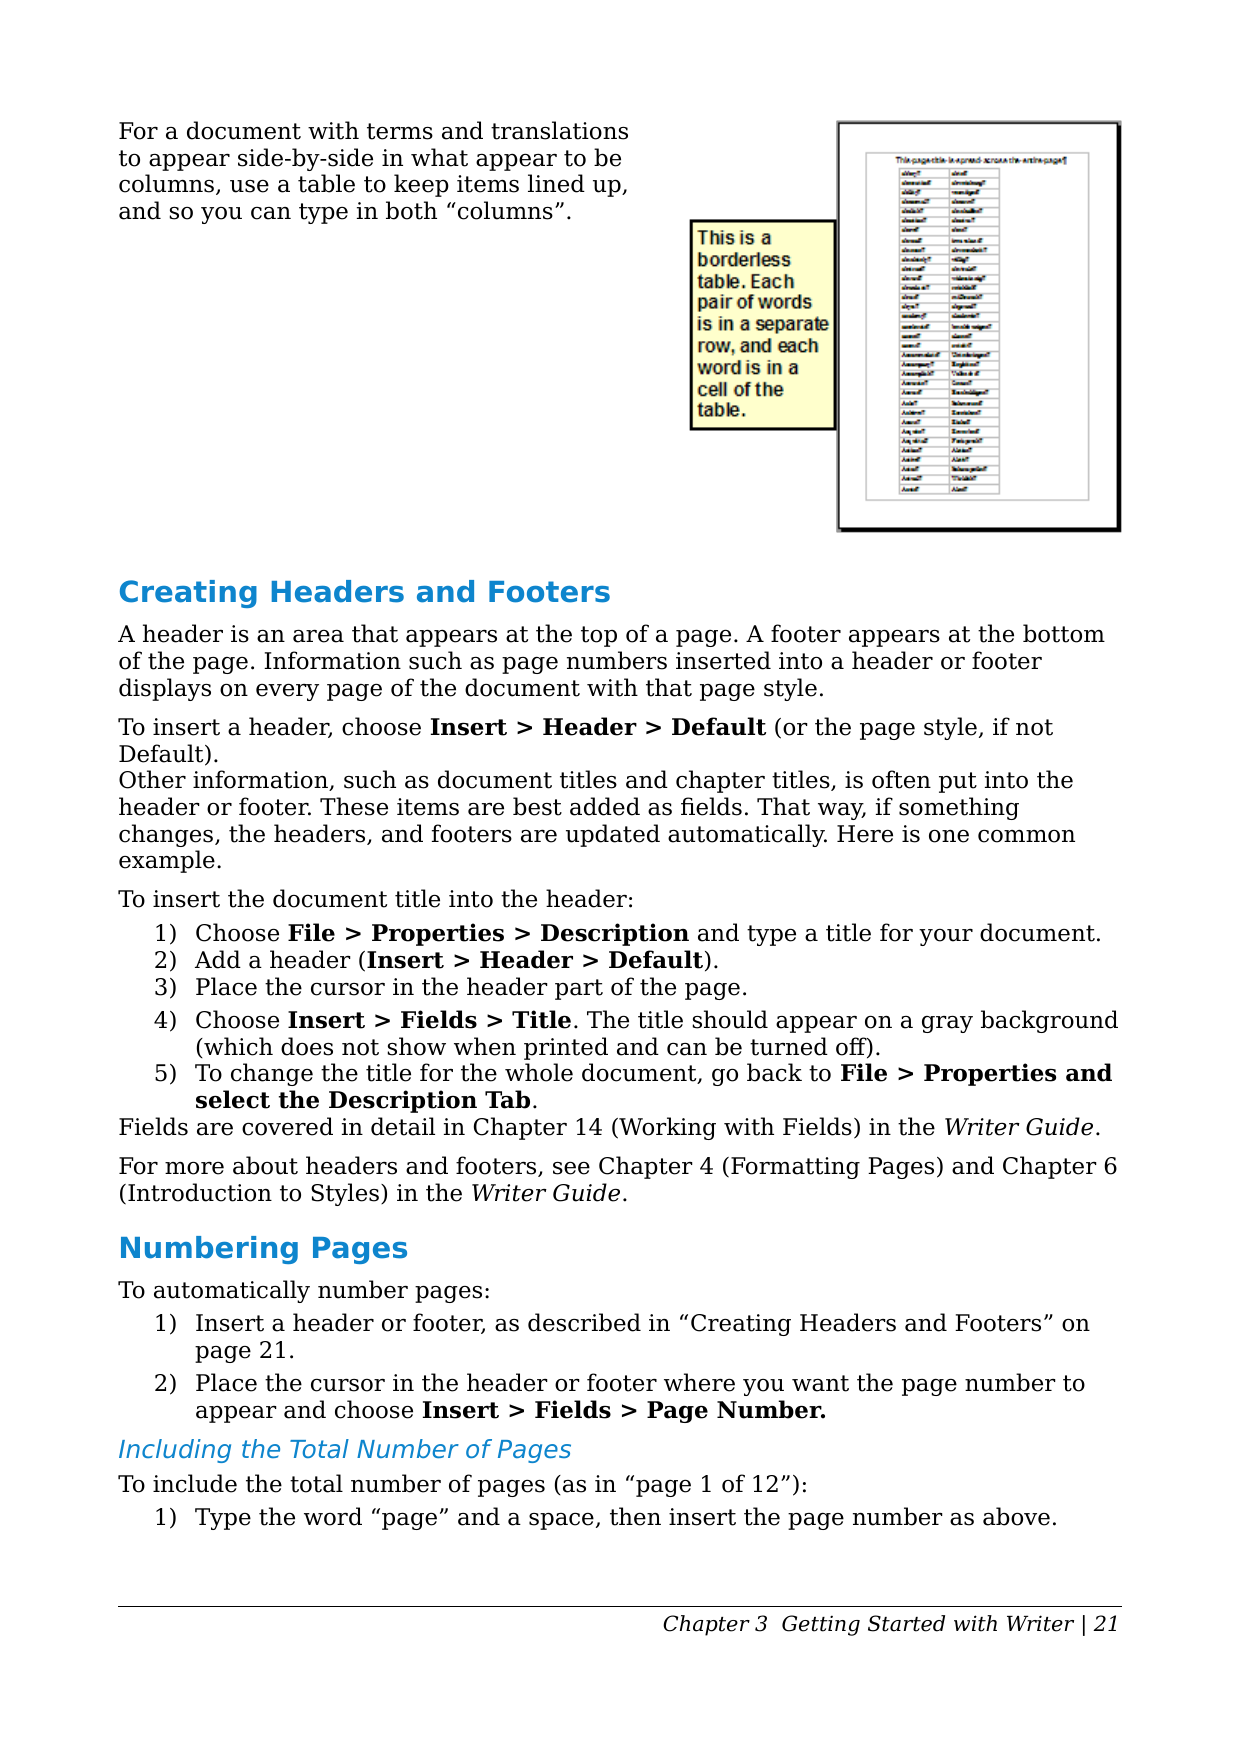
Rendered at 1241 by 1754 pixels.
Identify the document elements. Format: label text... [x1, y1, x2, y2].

text Fields are covered in detail in Chapter 14 (Working with Fields) in the Writer Guide. [118, 1114, 1122, 1141]
list To insert the document title into the header: [118, 887, 1122, 913]
subtitle Numbering Pages [118, 1231, 1122, 1265]
subtitle Including the Total Number of Pages [118, 1436, 1122, 1465]
text To insert a header, choose Insert > Header > Default (or the page style, if not Default). [118, 714, 1122, 767]
list Choose Insert > Fields > Title. The title should appear on a gray background (which does not show when printed and can be turned off). [177, 1007, 1122, 1060]
list Place the cursor in the header part of the page. [177, 974, 1122, 1000]
table_cell [651, 118, 1126, 563]
table_cell For a document with terms and translations to appear side-by-side in what appear to be columns, use a table to keep items lined up, and so you can type in both “columns”. [118, 118, 651, 563]
list Add a header (Insert > Header > Default). [177, 947, 1122, 974]
text For more about headers and footers, see Chapter 4 (Formatting Pages) and Chapter 6 (Introduction to Styles) in the Writer Guide. [118, 1153, 1122, 1207]
list Type the word “page” and a space, then insert the page number as above. [177, 1504, 1122, 1531]
text Other information, such as document titles and chapter titles, is often put into the header or footer. These items are best added as fields. That way, if something changes, the headers, and footers are updated automatically. Here is one common example. [118, 767, 1122, 874]
list To automatically number pages: [118, 1277, 1122, 1304]
picture [687, 118, 1126, 534]
list Insert a header or footer, as described in “Creating Headers and Footers” on page 22. [177, 1311, 1122, 1364]
list Place the cursor in the header or footer where you want the page number to appear and choose Insert > Fields > Page Number. [177, 1370, 1122, 1424]
list To include the total number of pages (as in “page 1 of 12”): [118, 1471, 1122, 1498]
list To change the title for the whole document, go back to File > Properties and select the Description Tab. [177, 1060, 1122, 1114]
text A header is an area that appears at the top of a page. A footer appears at the bottom of the page. Information such as page numbers inserted into a header or footer displays on every page of the document with that page style. [118, 621, 1122, 701]
subtitle Creating Headers and Footers [118, 575, 1122, 609]
list Choose File > Properties > Description and type a title for your document. [177, 920, 1122, 947]
